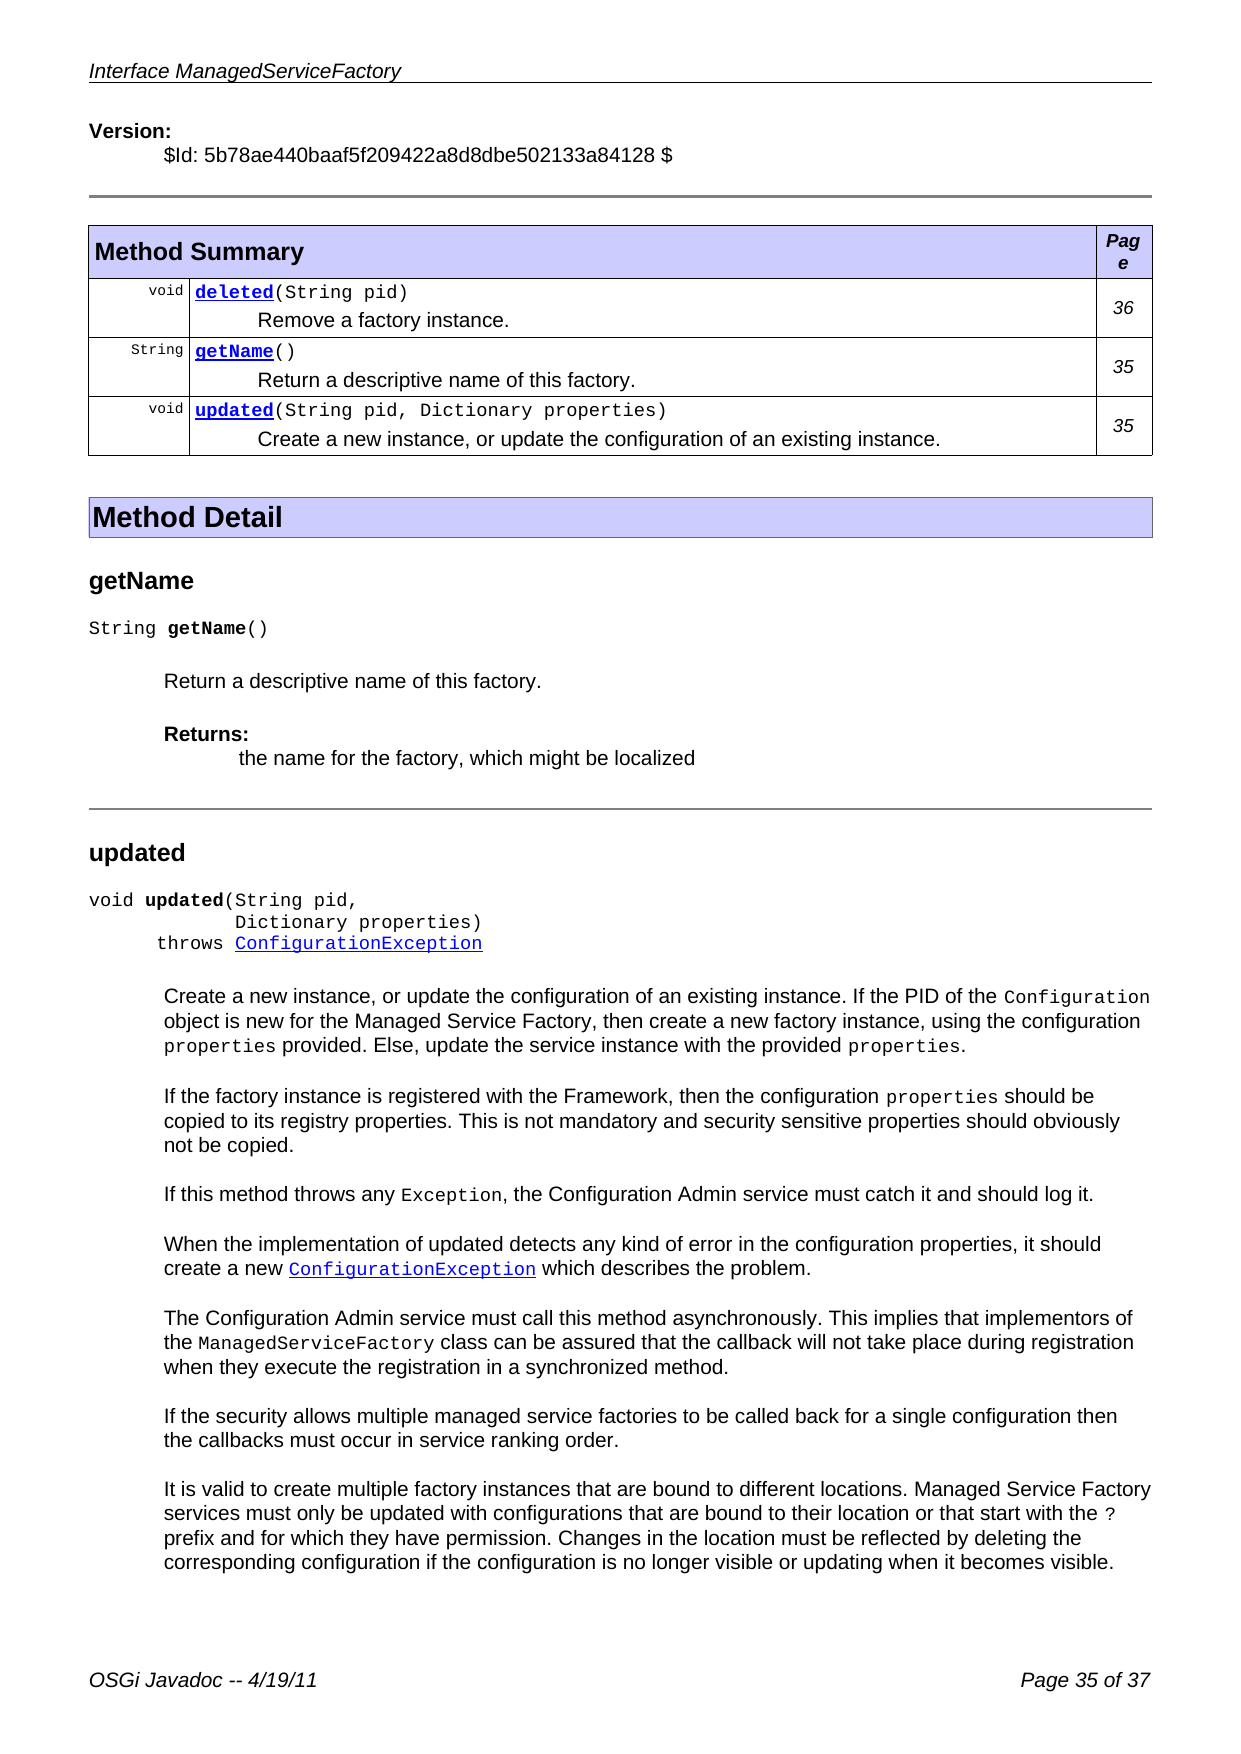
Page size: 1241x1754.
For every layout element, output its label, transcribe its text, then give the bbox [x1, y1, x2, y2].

text If the factory instance is registered with the Framework, then the configuration properties should be copied to its registry properties. This is not mandatory and security sensitive properties should obviously not be copied. [163, 1083, 1152, 1157]
table_cell String [89, 338, 189, 396]
table_cell void [89, 397, 189, 455]
text Returns: [163, 722, 1152, 746]
text If the security allows multiple managed service factories to be called back for a single configuration then the callbacks must occur in service ranking order. [163, 1404, 1152, 1452]
table_cell 35 [1097, 397, 1152, 455]
text The Configuration Admin service must call this method asynchronously. This implies that implementors of the ManagedServiceFactory class can be assured that the callback will not take place during registration when they execute the registration in a synchronized method. [163, 1306, 1152, 1379]
text When the implementation of updated detects any kind of error in the configuration properties, it should create a new ConfigurationException which describes the problem. [163, 1232, 1152, 1281]
table_cell 35 [1097, 338, 1152, 396]
text String getName() [88, 619, 1152, 640]
table_header Page [1097, 226, 1152, 278]
table_cell 36 [1097, 279, 1152, 337]
table_cell updated(String pid, Dictionary properties) Create a new instance, or update the configuration of an existing instance. [190, 397, 1096, 455]
text $Id: 5b78ae440baaf5f209422a8d8dbe502133a84128 $ [163, 142, 1152, 166]
subtitle updated [88, 838, 1152, 867]
table_cell void [89, 279, 189, 337]
text Create a new instance, or update the configuration of an existing instance. If the PID of the Configuration object is new for the Managed Service Factory, then create a new factory instance, using the configuration properties provided. Else, update the service instance with the provided properties. [163, 984, 1152, 1058]
text If this method throws any Exception, the Configuration Admin service must catch it and should log it. [163, 1182, 1152, 1207]
subtitle Method Detail [90, 498, 1152, 537]
text Return a descriptive name of this factory. [163, 669, 1152, 693]
table_cell getName() Return a descriptive name of this factory. [190, 338, 1096, 396]
table_cell deleted(String pid) Remove a factory instance. [190, 279, 1096, 337]
text Version: [88, 118, 1152, 142]
subtitle getName [88, 566, 1152, 594]
text It is valid to create multiple factory instances that are bound to different locations. Managed Service Factory services must only be updated with configurations that are bound to their location or that start with the ? prefix and for which they have permission. Changes in the location must be reflected by deleting the corresponding configuration if the configuration is no longer visible or updating when it becomes visible. [163, 1477, 1152, 1574]
text void updated(String pid, Dictionary properties) throws ConfigurationException [88, 891, 1152, 955]
table_header Method Summary [89, 226, 1096, 278]
text the name for the factory, which might be localized [238, 746, 1152, 770]
